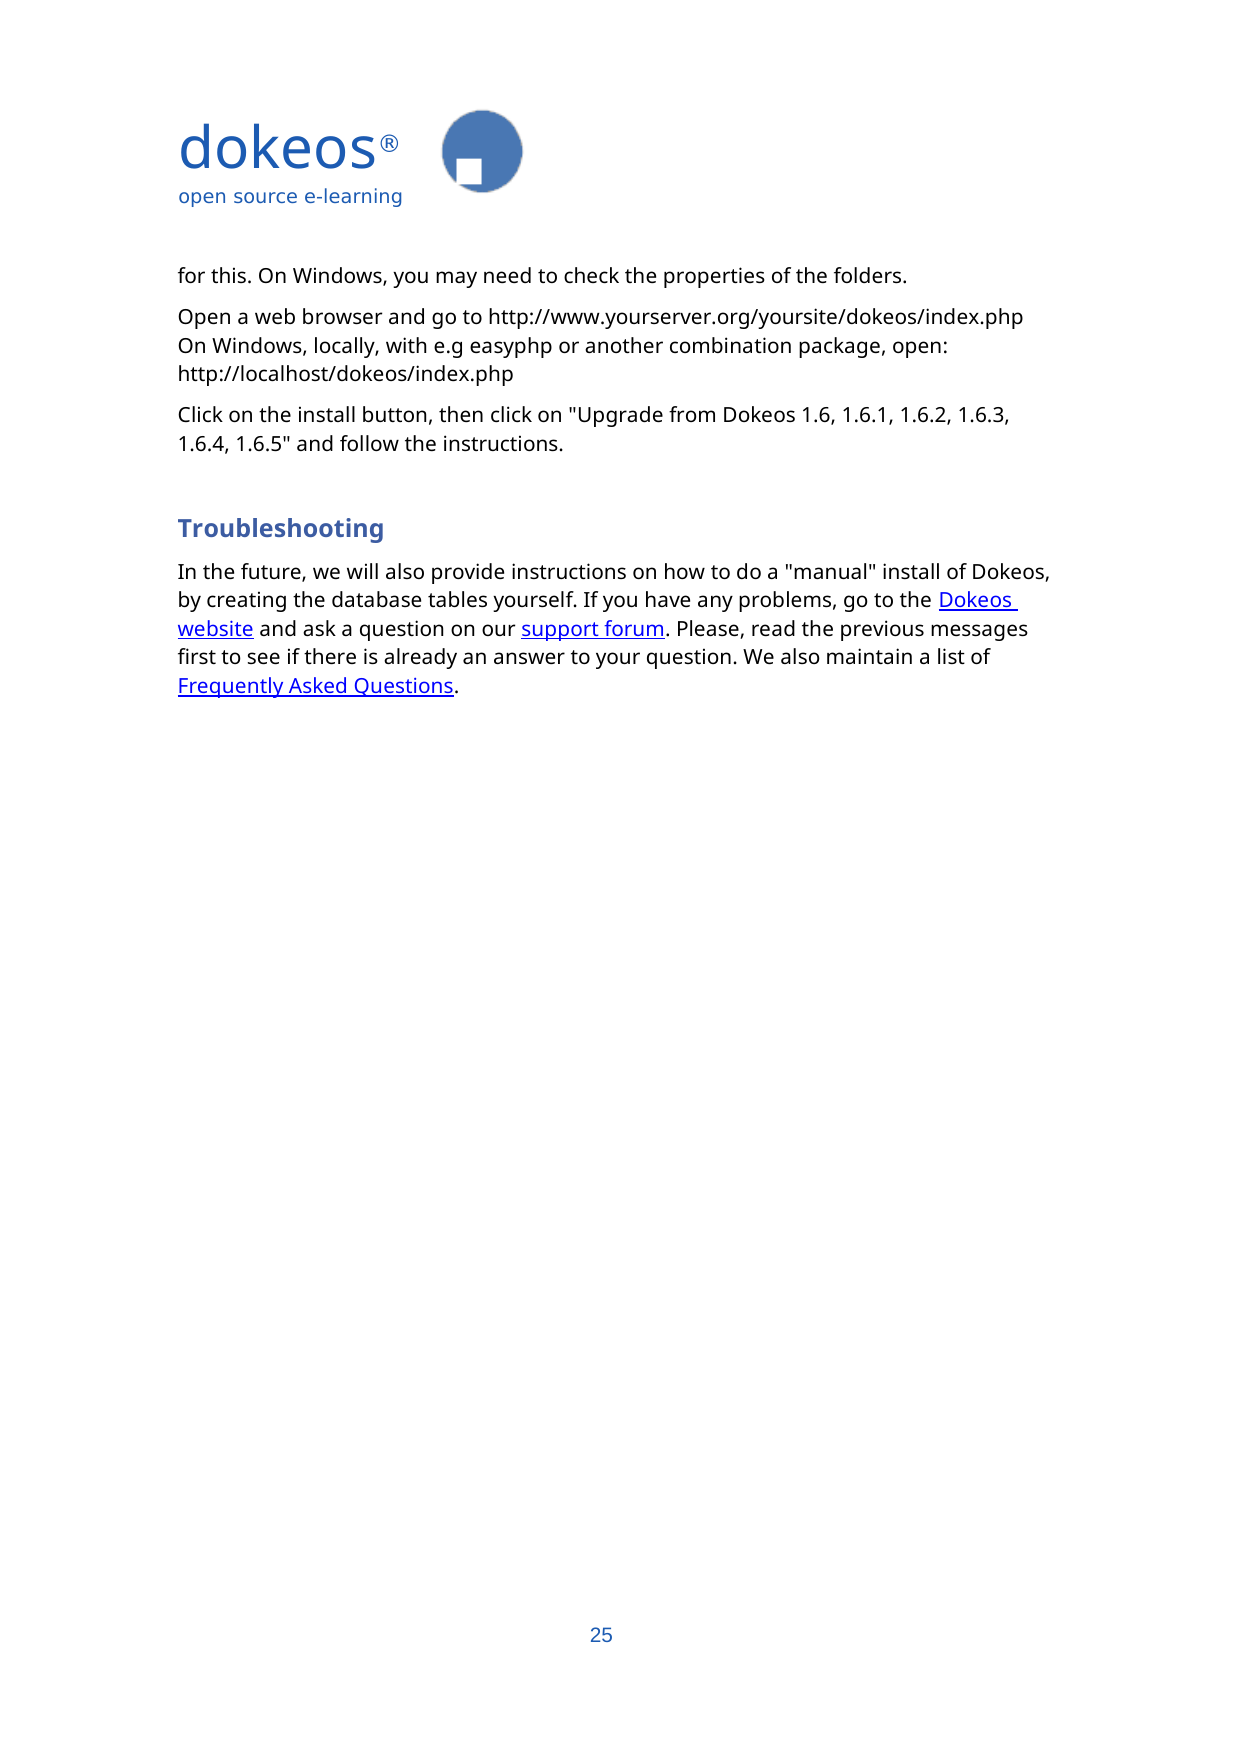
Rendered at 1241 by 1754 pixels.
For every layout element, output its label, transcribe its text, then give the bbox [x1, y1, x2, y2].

picture [438, 103, 532, 199]
text Click on the install button, then click on "Upgrade from Dokeos 1.6, 1.6.1, 1.6.2, 1.6.3, 1.6.4, 1.6.5" and follow the instructions. [177, 400, 1062, 457]
text for this. On Windows, you may need to check the properties of the folders. [177, 261, 1062, 290]
subtitle Troubleshooting [177, 511, 1062, 545]
text Open a web browser and go to http://www.yourserver.org/yoursite/dokeos/index.php On Windows, locally, with e.g easyphp or another combination package, open: http://localhost/dokeos/index.php [177, 302, 1062, 388]
text In the future, we will also provide instructions on how to do a "manual" install of Dokeos, by creating the database tables yourself. If you have any problems, go to the Dokeos website and ask a question on our support forum. Please, read the previous messages first to see if there is already an answer to your question. We also maintain a list of Frequently Asked Questions. [177, 557, 1062, 699]
